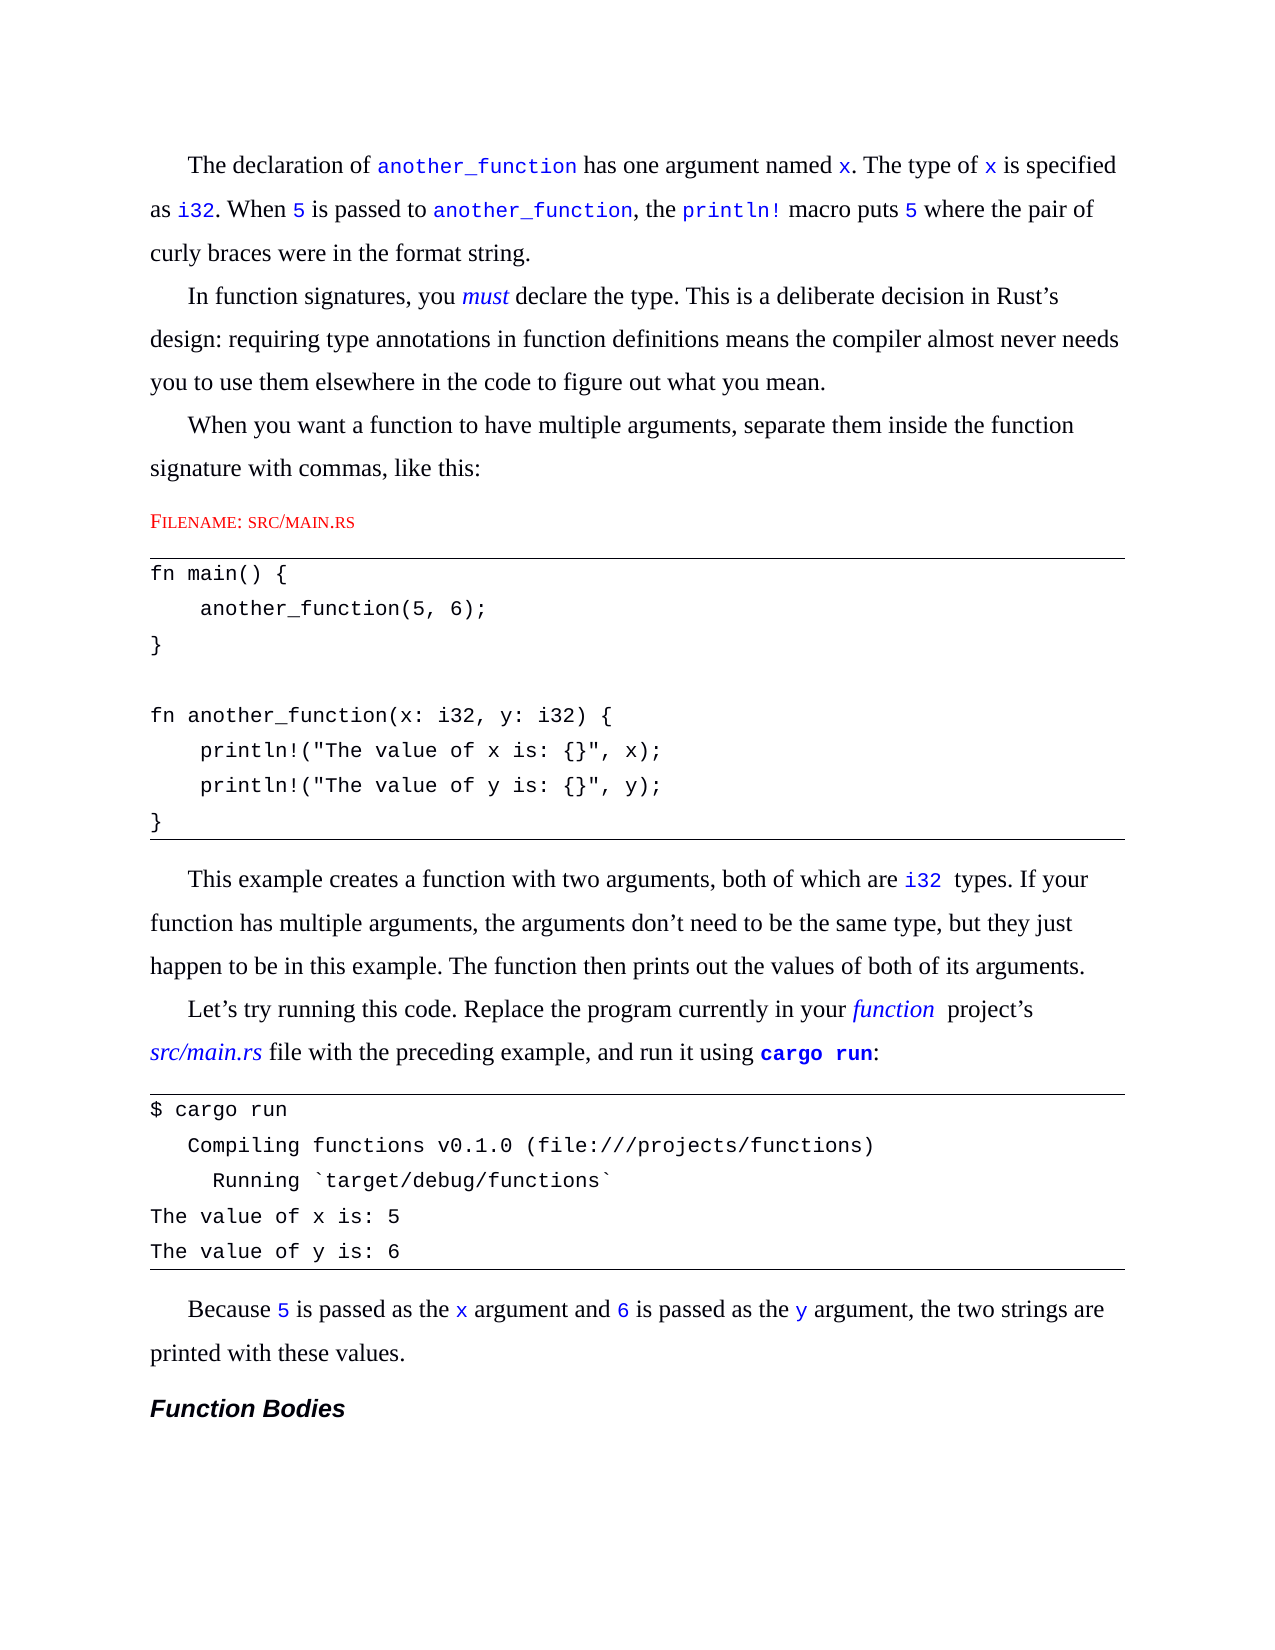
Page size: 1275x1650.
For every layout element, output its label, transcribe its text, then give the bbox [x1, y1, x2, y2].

text This example creates a function with two arguments, both of which are i32 types. If your function has multiple arguments, the arguments don’t need to be the same type, but they just happen to be in this example. The function then prints out the values of both of its arguments. [150, 864, 1125, 980]
text Compiling functions v0.1.0 (file:///projects/functions) [150, 1135, 1125, 1158]
text The value of x is: 5 [150, 1206, 1125, 1229]
text fn main() { [150, 559, 1125, 587]
text Filename: src/main.rs [150, 509, 1125, 533]
text Let’s try running this code. Replace the program currently in your function project’s src/main.rs file with the preceding example, and run it using cargo run: [150, 994, 1125, 1067]
text In function signatures, you must declare the type. This is a deliberate decision in Rust’s design: requiring type annotations in function definitions means the compiler almost never needs you to use them elsewhere in the code to figure out what you mean. [150, 281, 1125, 396]
text The value of y is: 6 [150, 1241, 1125, 1269]
text } [150, 811, 1125, 839]
text } [150, 634, 1125, 657]
text another_function(5, 6); [150, 598, 1125, 622]
text When you want a function to have multiple arguments, separate them inside the function signature with commas, like this: [150, 410, 1125, 482]
text println!("The value of x is: {}", x); [150, 740, 1125, 764]
text println!("The value of y is: {}", y); [150, 775, 1125, 799]
text fn another_function(x: i32, y: i32) { [150, 704, 1125, 728]
text Running `target/debug/functions` [150, 1170, 1125, 1194]
text $ cargo run [150, 1095, 1125, 1123]
text The declaration of another_function has one argument named x. The type of x is specified as i32. When 5 is passed to another_function, the println! macro puts 5 where the pair of curly braces were in the format string. [150, 150, 1125, 267]
text Function Bodies [150, 1394, 1125, 1422]
text Because 5 is passed as the x argument and 6 is passed as the y argument, the two strings are printed with these values. [150, 1294, 1125, 1367]
